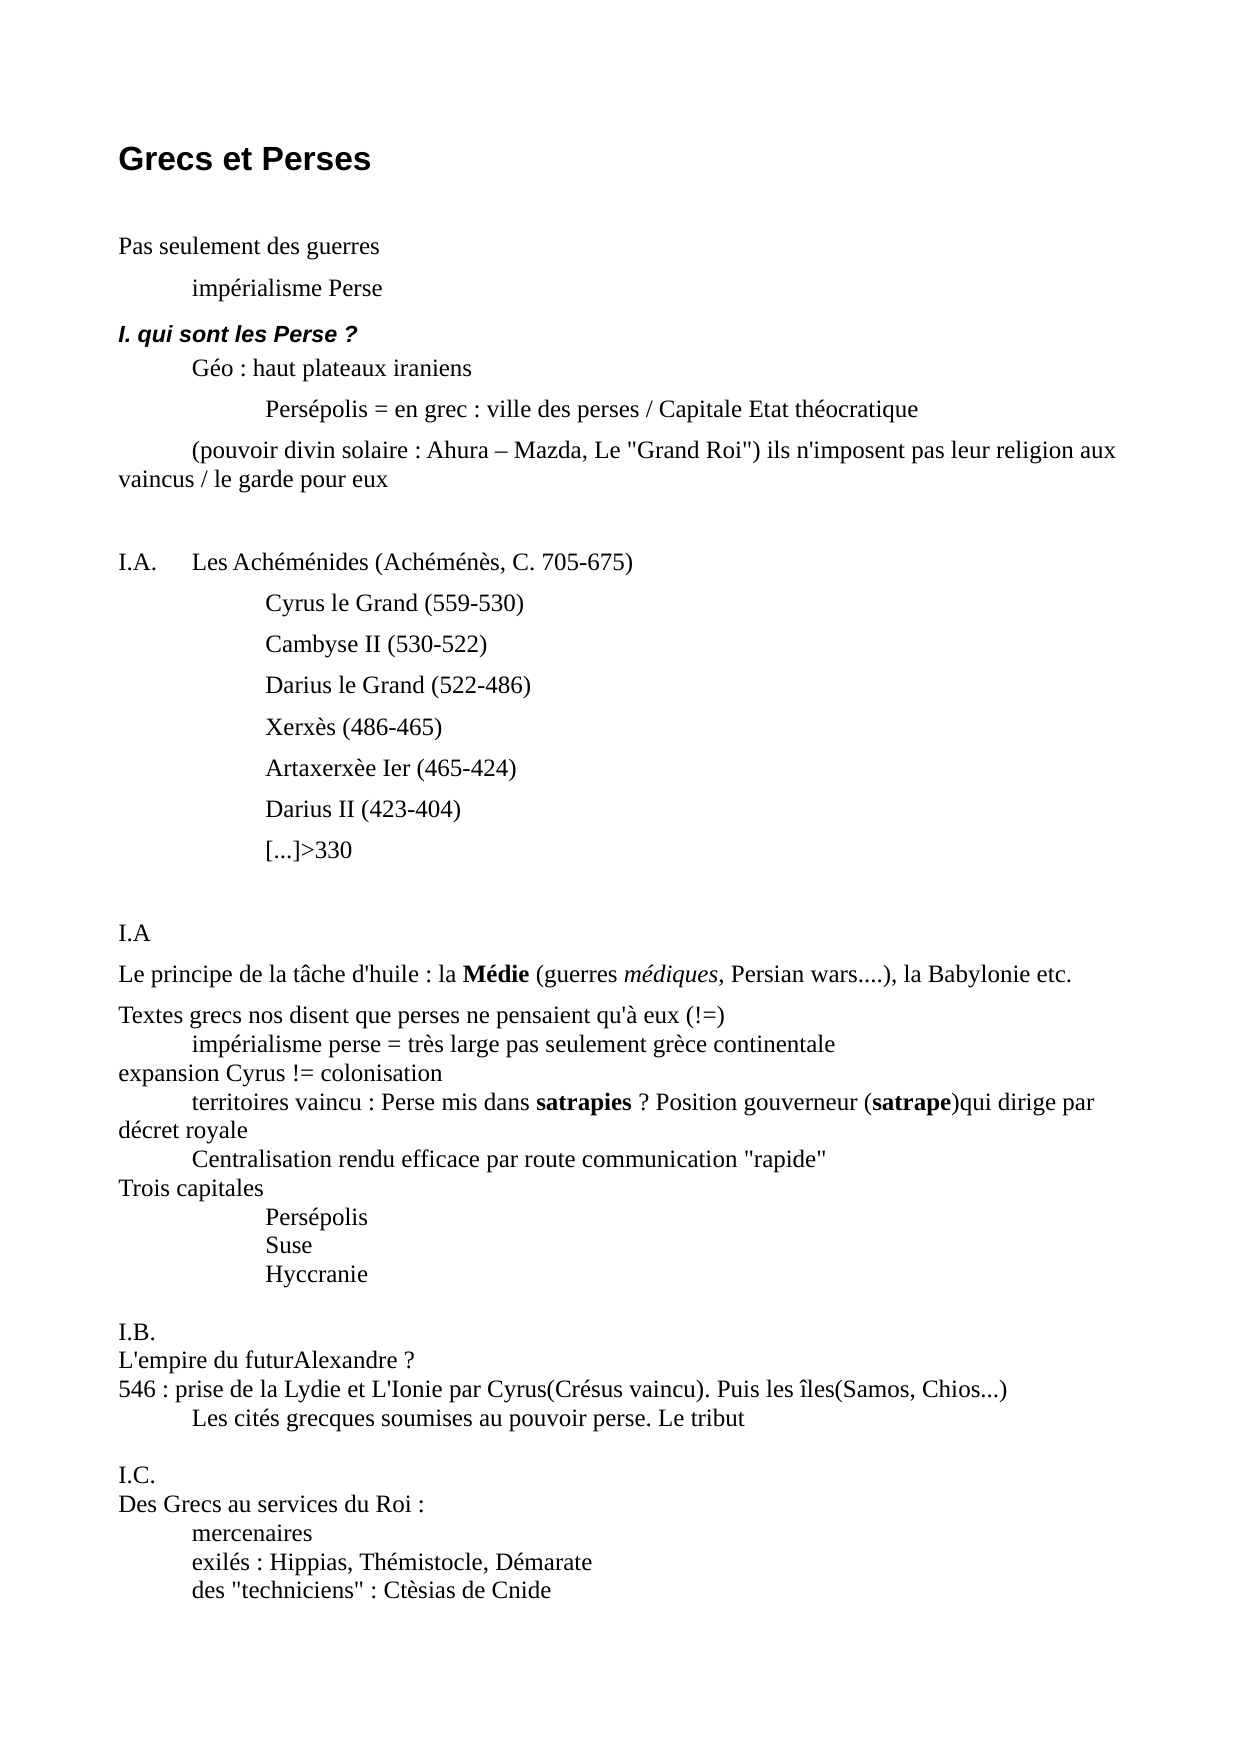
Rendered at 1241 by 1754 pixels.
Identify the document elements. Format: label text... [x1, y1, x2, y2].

subtitle I. qui sont les Perse ? [118, 320, 1122, 347]
text exilés : Hippias, Thémistocle, Démarate [118, 1547, 1122, 1576]
text impérialisme perse = très large pas seulement grèce continentale [118, 1029, 1122, 1058]
text I.A. Les Achéménides (Achéménès, C. 705-675) [118, 547, 1122, 576]
text expansion Cyrus != colonisation [118, 1058, 1122, 1087]
text Hyccranie [118, 1259, 1122, 1288]
text mercenaires [118, 1518, 1122, 1547]
text impérialisme Perse [118, 273, 1122, 301]
text Le principe de la tâche d'huile : la Médie (guerres médiques, Persian wars....), la Babylonie etc. [118, 959, 1122, 988]
text Cyrus le Grand (559-530) [118, 588, 1122, 617]
text Darius II (423-404) [118, 794, 1122, 823]
subtitle Grecs et Perses [118, 139, 1122, 178]
text Persépolis [118, 1202, 1122, 1231]
text Xerxès (486-465) [118, 712, 1122, 741]
text I.C. [118, 1461, 1122, 1489]
text L'empire du futurAlexandre ? [118, 1346, 1122, 1374]
text Géo : haut plateaux iraniens [118, 353, 1122, 382]
text Cambyse II (530-522) [118, 629, 1122, 658]
text Trois capitales [118, 1173, 1122, 1202]
text 546 : prise de la Lydie et L'Ionie par Cyrus(Crésus vaincu). Puis les îles(Samos, Chios...) [118, 1374, 1122, 1403]
text Darius le Grand (522-486) [118, 671, 1122, 699]
text Pas seulement des guerres [118, 231, 1122, 260]
text des "techniciens" : Ctèsias de Cnide [118, 1576, 1122, 1604]
text territoires vaincu : Perse mis dans satrapies ? Position gouverneur (satrape)qui dirige par décret royale [118, 1087, 1122, 1144]
text Les cités grecques soumises au pouvoir perse. Le tribut [118, 1403, 1122, 1432]
text Centralisation rendu efficace par route communication "rapide" [118, 1144, 1122, 1173]
text I.B. [118, 1317, 1122, 1346]
text [...]>330 [118, 836, 1122, 864]
text Persépolis = en grec : ville des perses / Capitale Etat théocratique [118, 394, 1122, 423]
text (pouvoir divin solaire : Ahura – Mazda, Le "Grand Roi") ils n'imposent pas leur religion aux vaincus / le garde pour eux [118, 436, 1122, 493]
text Des Grecs au services du Roi : [118, 1489, 1122, 1518]
text Textes grecs nos disent que perses ne pensaient qu'à eux (!=) [118, 1001, 1122, 1029]
text Artaxerxèe Ier (465-424) [118, 753, 1122, 782]
text Suse [118, 1231, 1122, 1259]
text I.A [118, 918, 1122, 947]
